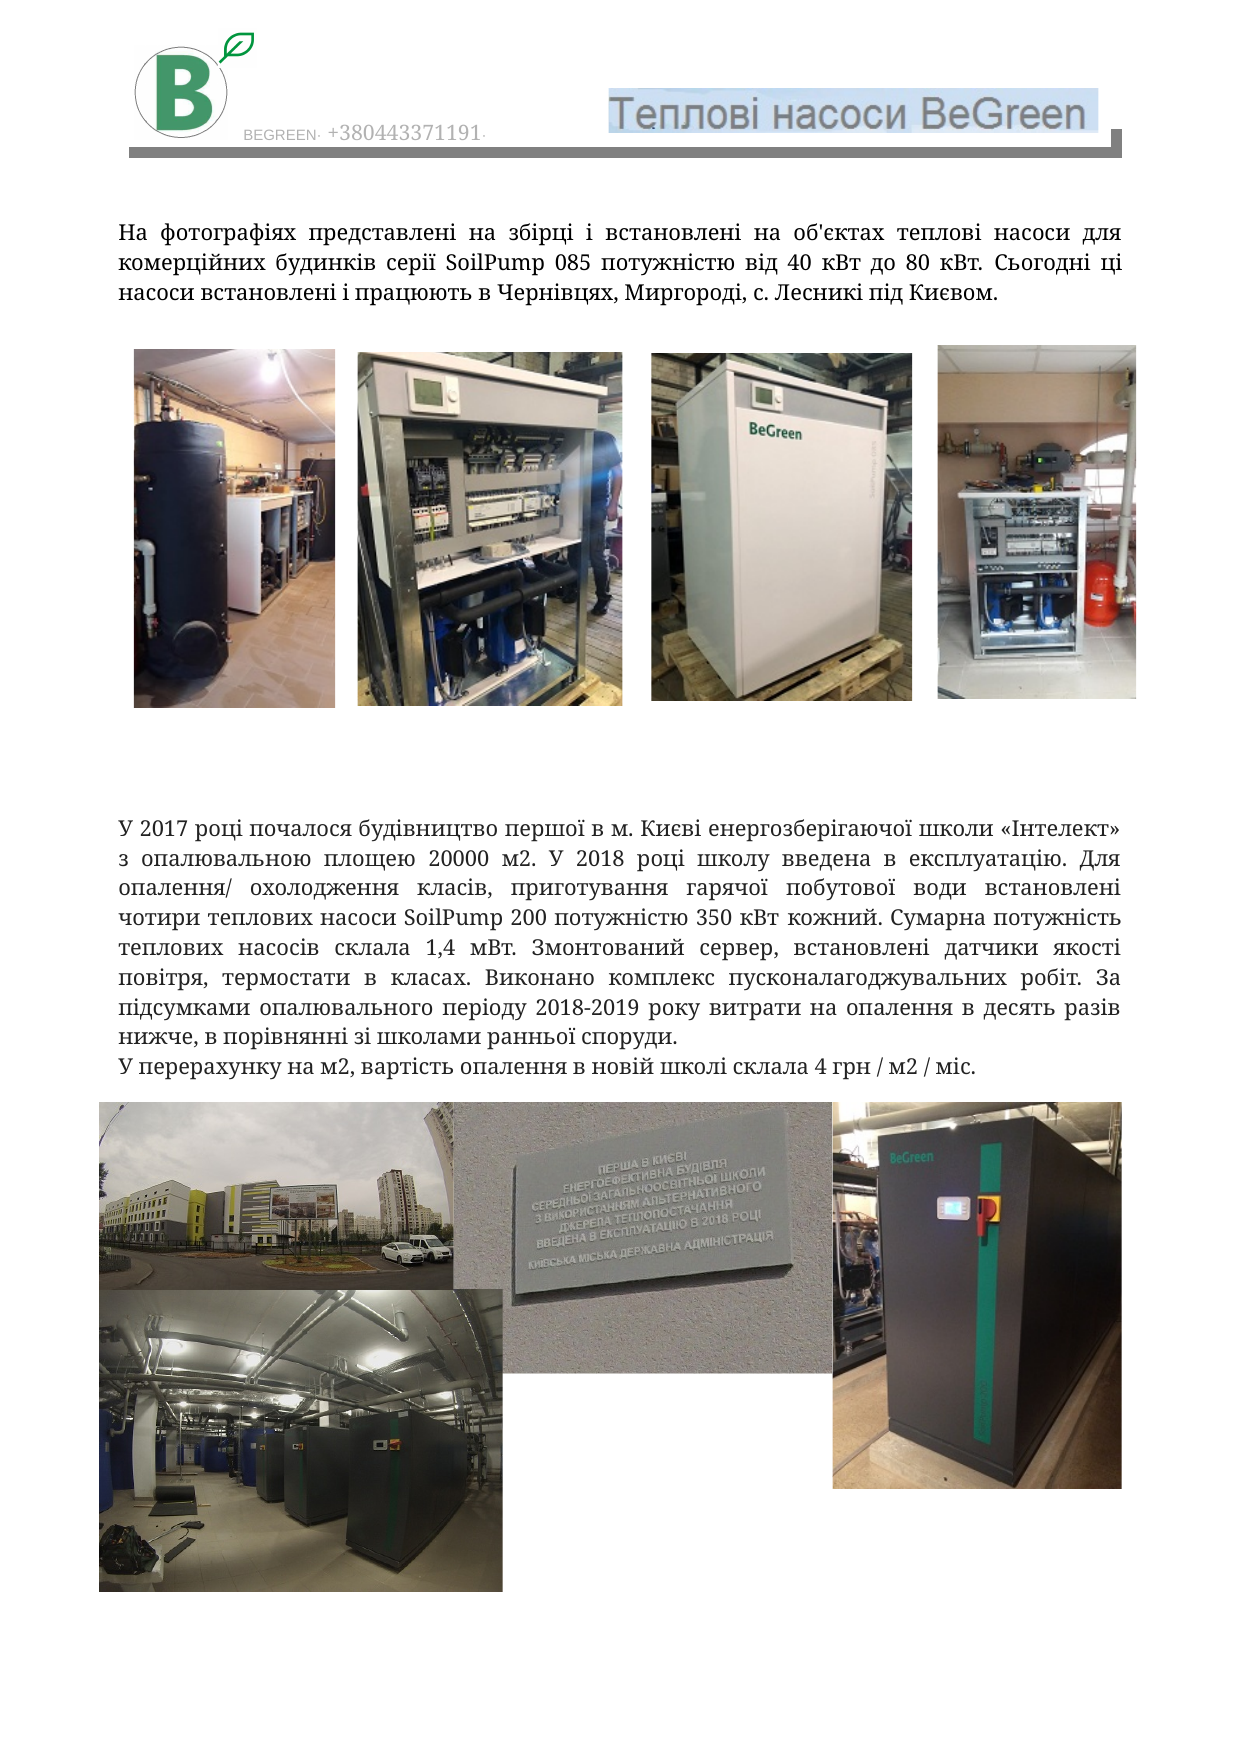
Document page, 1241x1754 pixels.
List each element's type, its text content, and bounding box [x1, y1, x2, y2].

text У 2017 році почалося будівництво першої в м. Києві енергозберігаючої школи «Інтелект» з опалювальною площею 20000 м2. У 2018 році школу введена в експлуатацію. Для опалення/ охолодження класів, приготування гарячої побутової води встановлені чотири теплових насоси SoilPump 200 потужністю 350 кВт кожний. Сумарна потужність теплових насосів склала 1,4 мВт. Змонтований сервер, встановлені датчики якості повітря, термостати в класах. Виконано комплекс пусконалагоджувальних робіт. За підсумками опалювального періоду 2018-2019 року витрати на опалення в десять разів нижче, в порівнянні зі школами ранньої споруди. [118, 813, 1122, 1051]
picture [99, 1102, 1122, 1592]
picture [133, 28, 258, 140]
text На фотографіях представлені на збірці і встановлені на об'єктах теплові насоси для комерційних будинків серії SoilPump 085 потужністю від 40 кВт до 80 кВт. Сьогодні ці насоси встановлені і працюють в Чернівцях, Миргороді, с. Лесникі під Києвом. [118, 187, 1122, 306]
picture [357, 352, 623, 706]
picture [608, 88, 1099, 133]
text У перерахунку на м2, вартість опалення в новій школі склала 4 грн / м2 / міс. [118, 1051, 1122, 1081]
picture [133, 349, 336, 708]
picture [937, 345, 1137, 699]
picture [651, 353, 913, 701]
